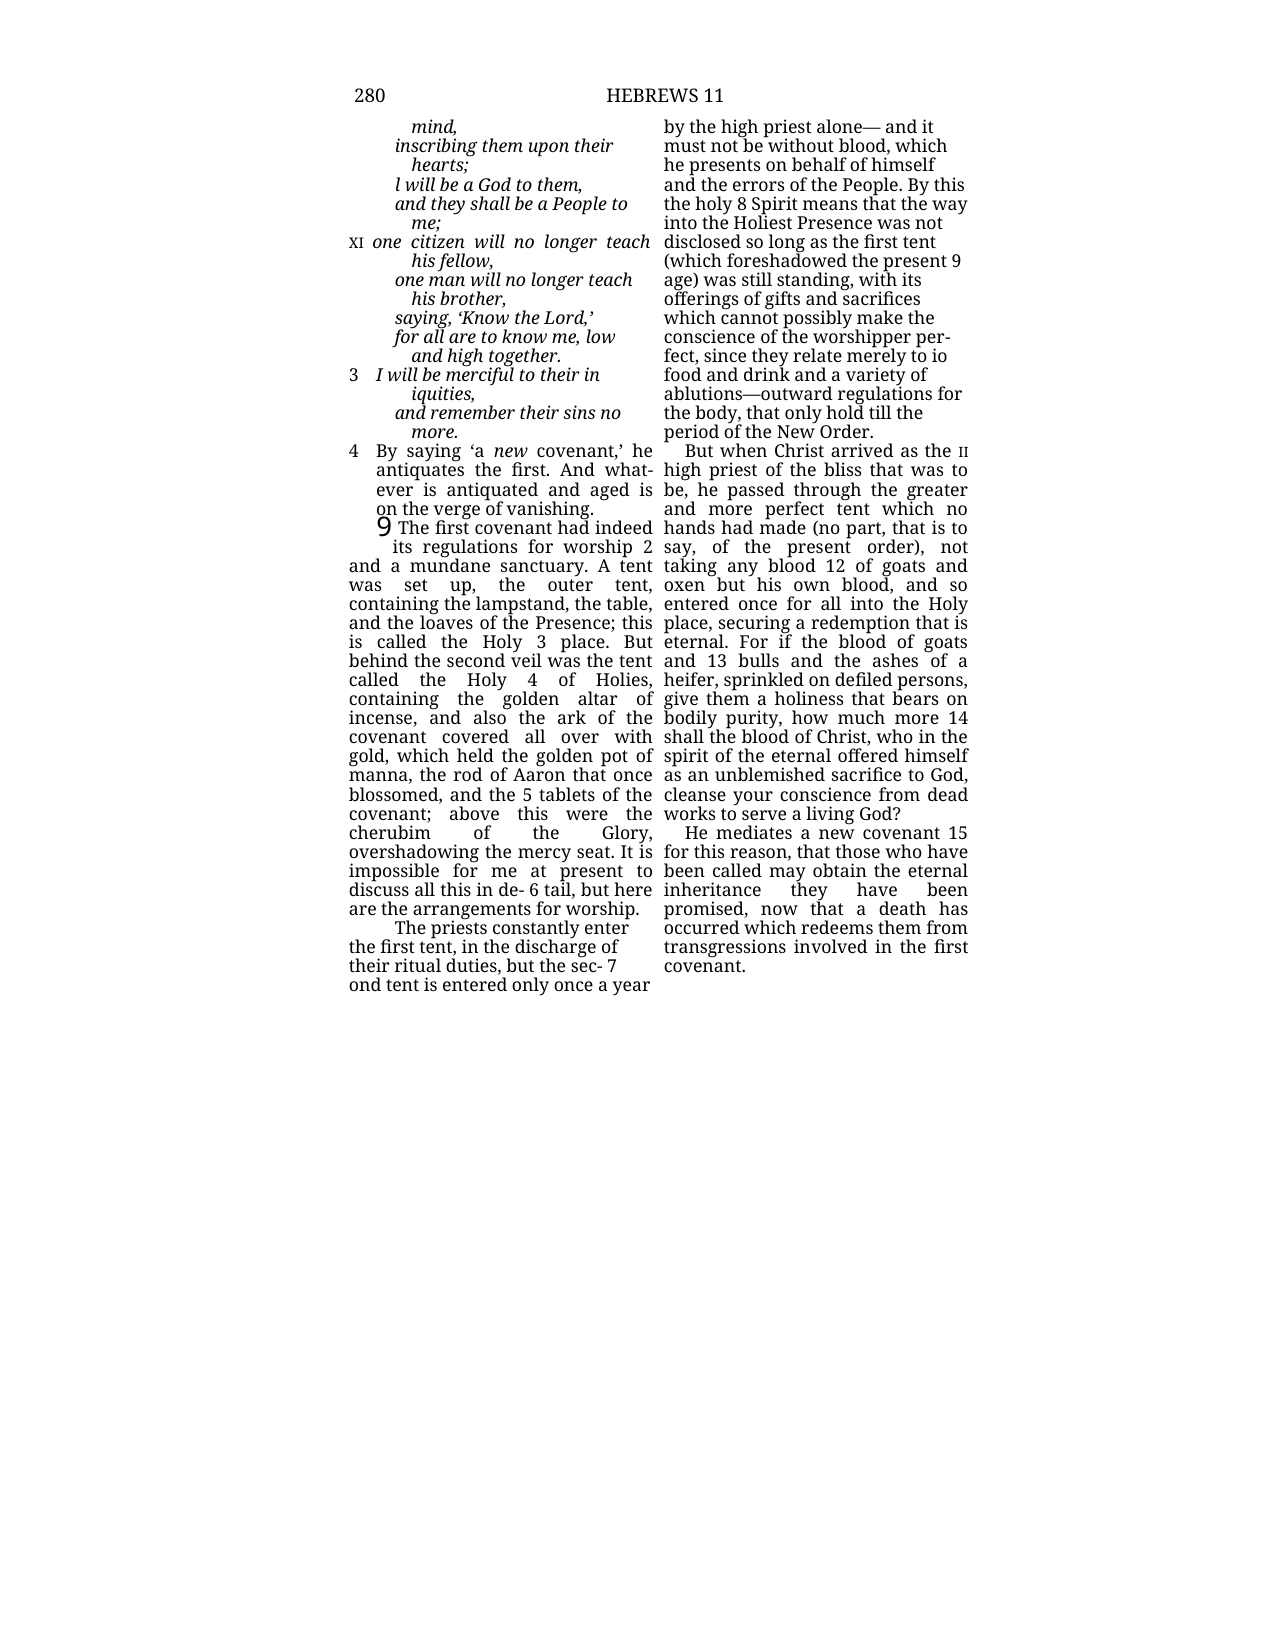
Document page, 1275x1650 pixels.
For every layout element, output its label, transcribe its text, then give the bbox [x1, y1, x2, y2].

text 9 The first covenant had indeed its regulations for worship 2 and a mundane sanctuary. A tent was set up, the outer tent, containing the lampstand, the table, and the loaves of the Presence; this is called the Holy 3 place. But behind the second veil was the tent called the Holy 4 of Holies, containing the golden altar of incense, and also the ark of the covenant covered all over with gold, which held the golden pot of manna, the rod of Aaron that once blossomed, and the 5 tablets of the covenant; above this were the cherubim of the Glory, overshadowing the mercy seat. It is impossible for me at present to discuss all this in de- 6 tail, but here are the arrange­ments for worship. [349, 519, 653, 919]
text and they shall be a People to me; [394, 195, 653, 233]
text He mediates a new covenant 15 for this reason, that those who have been called may obtain the eternal inheritance they have been promised, now that a death has occurred which redeems them from transgressions in­volved in the first covenant. [664, 824, 968, 976]
text XI one citizen will no longer teach his fellow, [349, 233, 653, 271]
text But when Christ arrived as the ii high priest of the bliss that was to be, he passed through the greater and more perfect tent which no hands had made (no part, that is to say, of the pres­ent order), not taking any blood 12 of goats and oxen but his own blood, and so entered once for all into the Holy place, securing a redemption that is eternal. For if the blood of goats and 13 bulls and the ashes of a heifer, sprinkled on defiled persons, give them a holiness that bears on bodily purity, how much more 14 shall the blood of Christ, who in the spirit of the eternal offered himself as an unblemished sac­rifice to God, cleanse your con­science from dead works to serve a living God? [664, 443, 968, 824]
text saying, ‘Know the Lord,’ [394, 309, 653, 328]
text one man will no longer teach his brother, [394, 271, 653, 309]
text l will be a God to them, [394, 176, 653, 195]
text and remember their sins no more. [394, 404, 653, 443]
text The priests constantly enter [394, 919, 653, 938]
text by the high priest alone— and it must not be without blood, which he presents on be­half of himself and the errors of the People. By this the holy 8 Spirit means that the way into the Holiest Presence was not dis­closed so long as the first tent (which foreshadowed the present 9 age) was still standing, with its offerings of gifts and sacrifices which cannot possibly make the conscience of the worshipper per­fect, since they relate merely to io food and drink and a variety of ablutions—outward regulations for the body, that only hold till the period of the New Order. [664, 118, 968, 443]
list By saying ‘a new covenant,’ he antiquates the first. And what­ever is antiquated and aged is on the verge of vanishing. [349, 443, 653, 519]
text mind, [394, 118, 653, 138]
text the first tent, in the discharge of their ritual duties, but the sec- 7 ond tent is entered only once a year [349, 938, 653, 995]
text for all are to know me, low and high together. [394, 328, 653, 366]
text iquities, [411, 385, 653, 404]
list I will be merciful to their in­ [349, 366, 653, 385]
text inscribing them upon their hearts; [394, 138, 653, 176]
